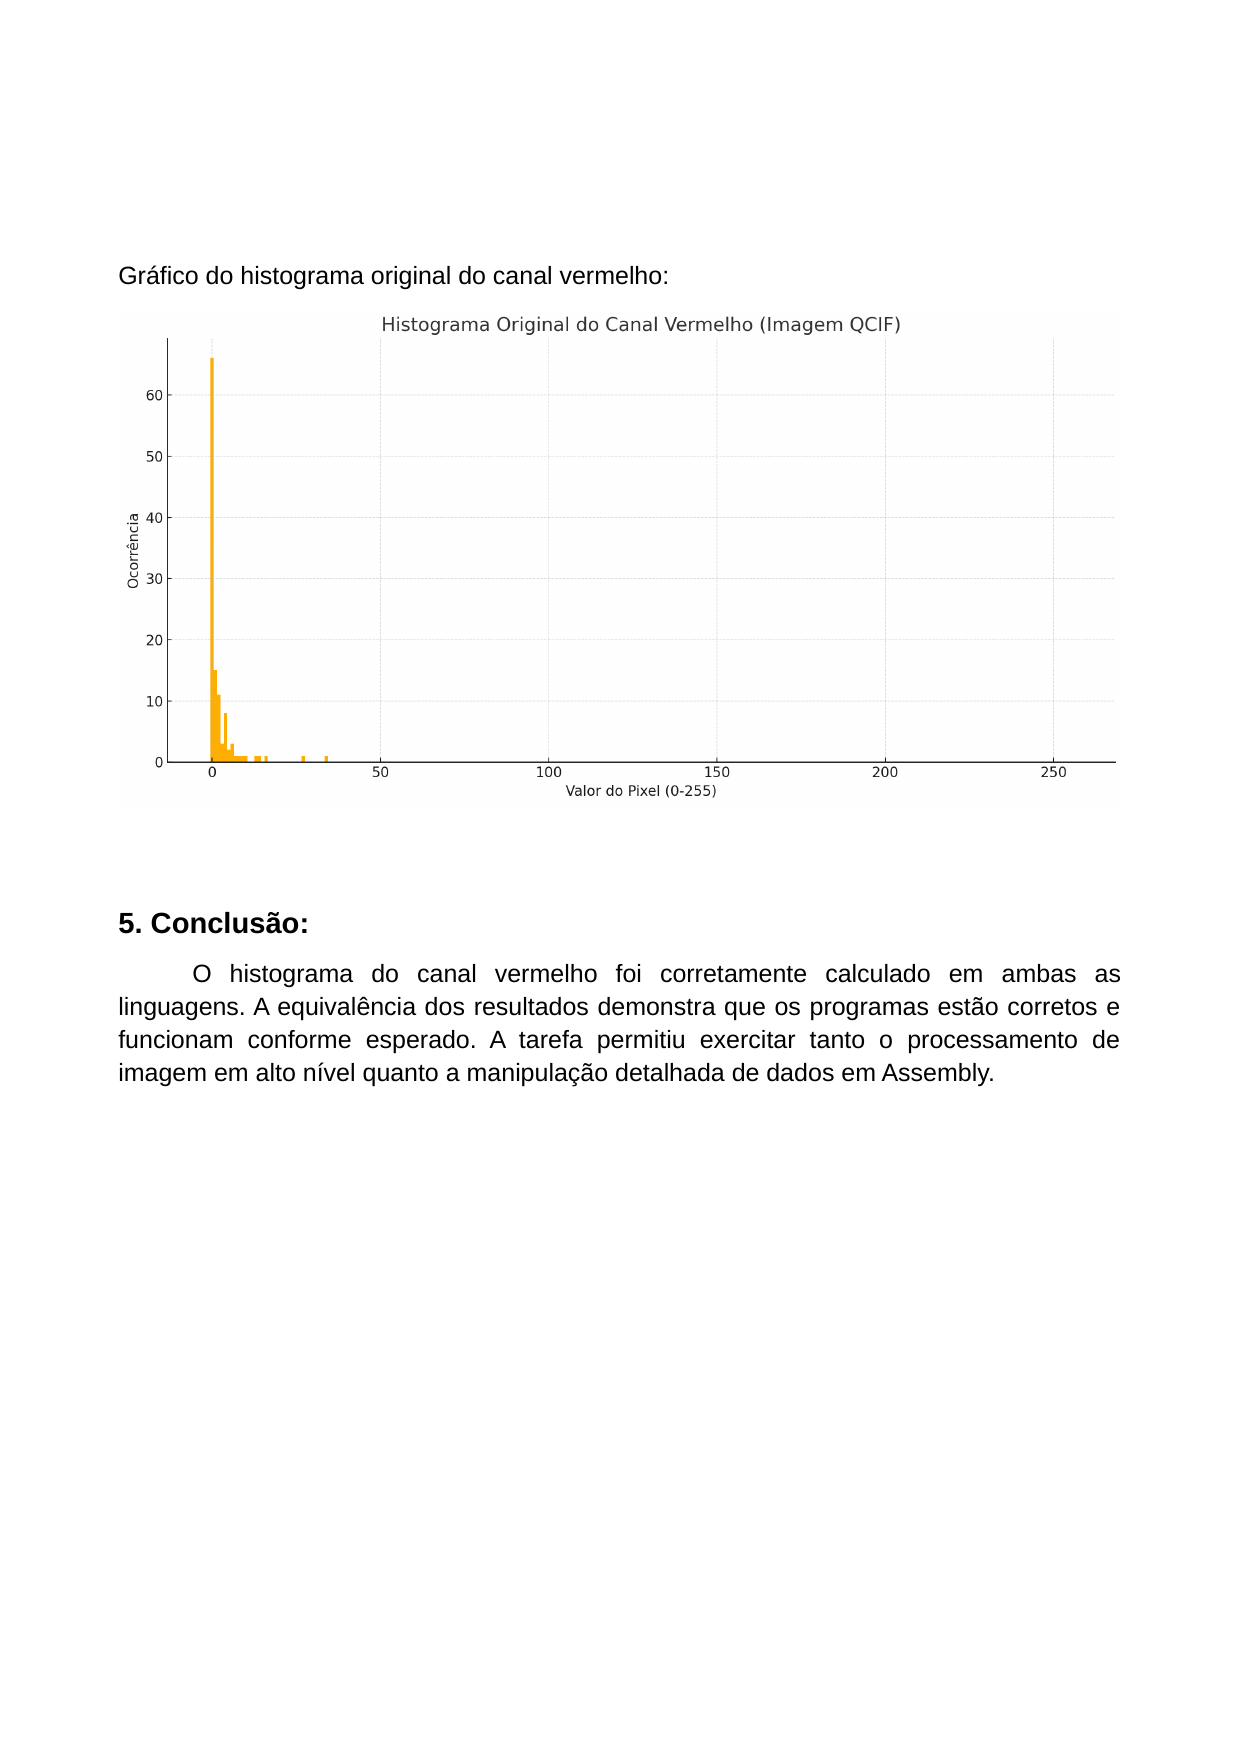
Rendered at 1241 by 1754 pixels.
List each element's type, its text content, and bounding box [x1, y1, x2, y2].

picture [118, 308, 1123, 807]
text Gráfico do histograma original do canal vermelho: [118, 261, 1122, 290]
text O histograma do canal vermelho foi corretamente calculado em ambas as linguagens. A equivalência dos resultados demonstra que os programas estão corretos e funcionam conforme esperado. A tarefa permitiu exercitar tanto o processamento de imagem em alto nível quanto a manipulação detalhada de dados em Assembly. [118, 959, 1122, 1087]
text 5. Conclusão: [118, 906, 1122, 939]
